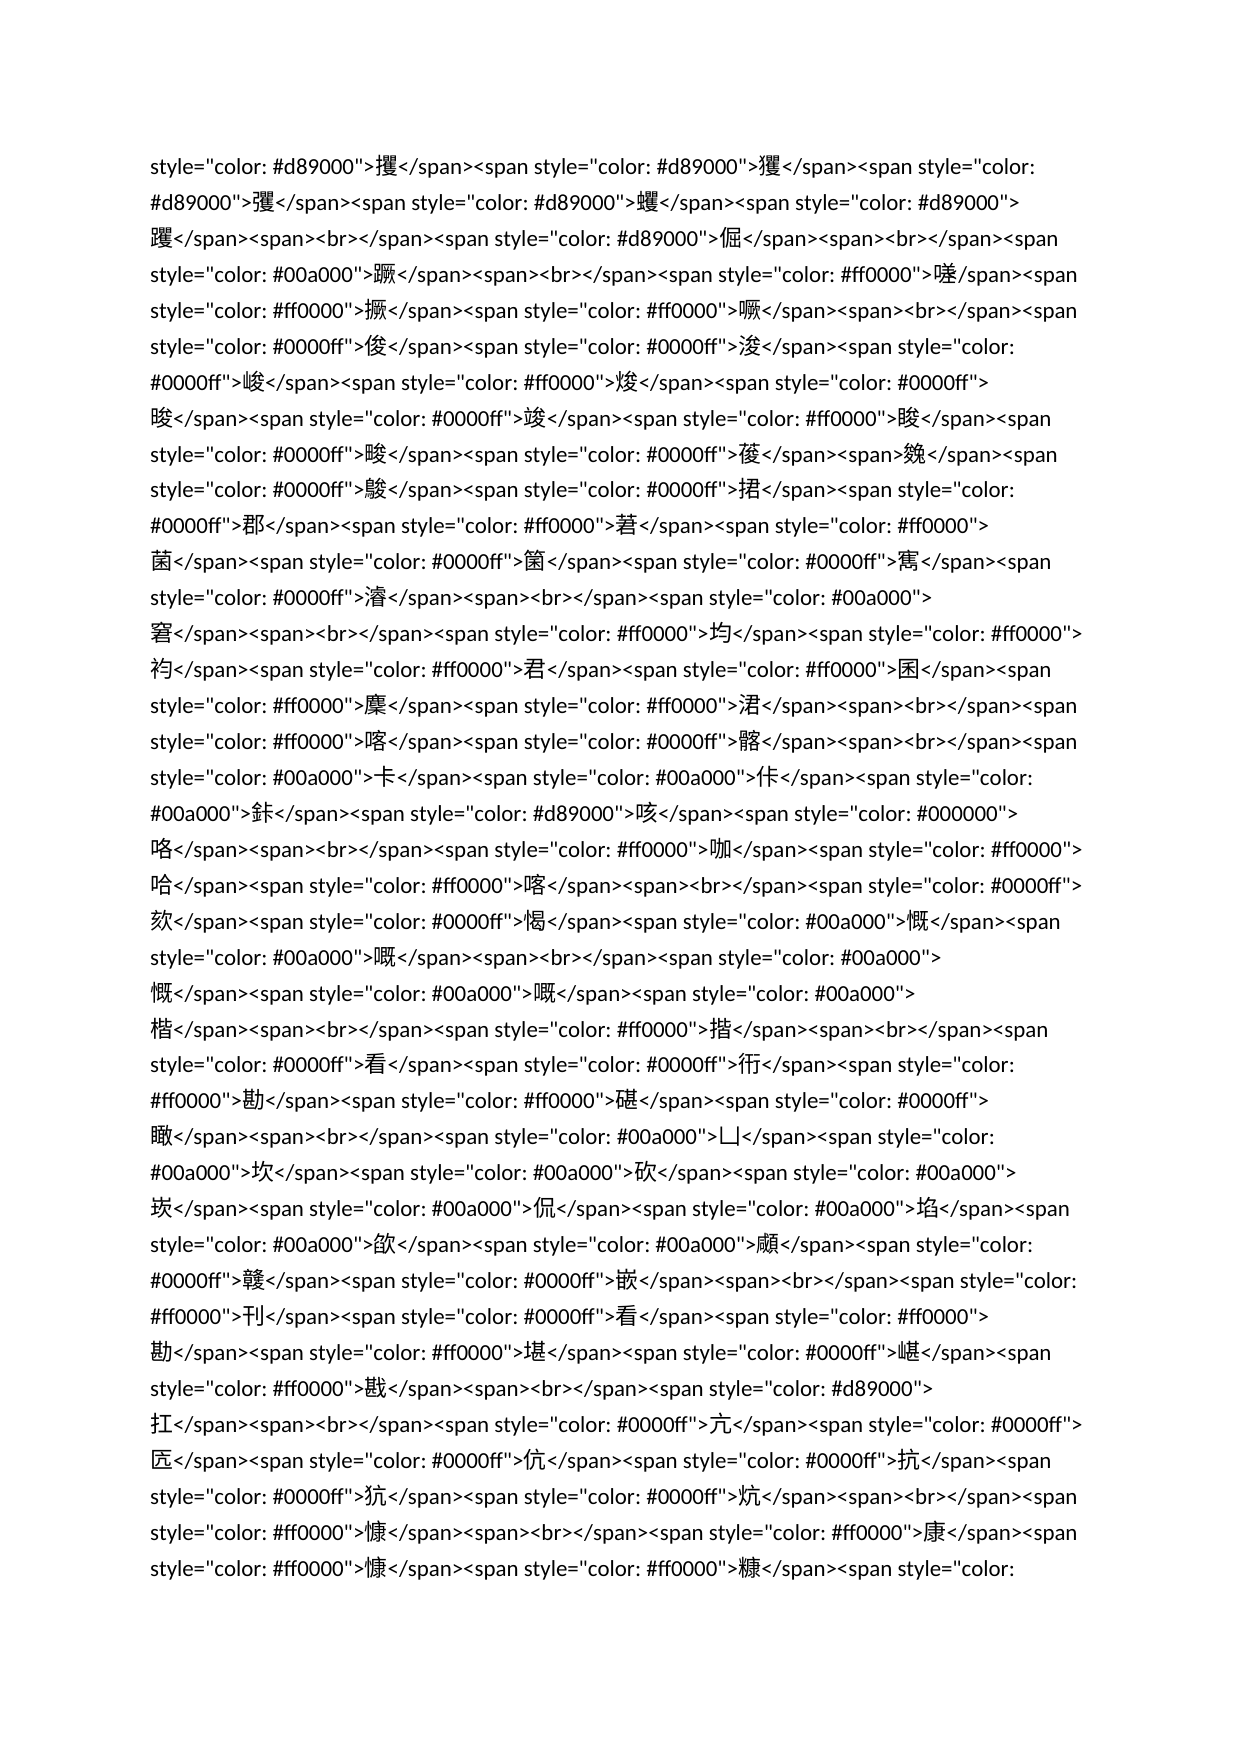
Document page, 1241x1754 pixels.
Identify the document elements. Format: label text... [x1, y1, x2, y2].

text <span style="color: #ff0000">扃</span><span><br></span><span style="color: #00a000">冏</span><span style="color: #00a000">囧</span><span style="color: #00a000">泂</span><span style="color: #00a000">炯</span><span style="color: #00a000">迥</span><span style="color: #ff0000">扃</span><span style="color: #00a000">炅</span><span style="color: #00a000">窘</span><span style="color: #00a000">褧</span><span><br></span><span style="color: #ff0000">冂</span><span style="color: #ff0000">坰</span><span style="color: #ff0000">扃</span><span style="color: #00a000">駉</span><span><br></span><span style="color: #0000ff">臼</span><span style="color: #0000ff">舅</span><span style="color: #ff0000">究</span><span style="color: #0000ff">疚</span><span style="color: #0000ff">柩</span><span style="color: #0000ff">咎</span><span style="color: #0000ff">捄</span><span style="color: #0000ff">救</span><span style="color: #0000ff">就</span><span style="color: #0000ff">僦</span><span><br></span><span style="color: #00a000">九</span><span style="color: #00a000">久</span><span style="color: #00a000">玖</span><span style="color: #00a000">灸</span><span style="color: #ff0000">赳</span><span style="color: #00a000">韭</span><span style="color: #00a000">酒</span><span style="color: #00a000">愀</span><span><br></span><span style="color: #ff0000">丩</span><span style="color: #ff0000">朻</span><span style="color: #ff0000">赳</span><span style="color: #ff0000">究</span><span style="color: #ff0000">揪</span><span style="color: #ff0000">啾</span><span style="color: #ff0000">揫</span><span style="color: #ff0000">摎</span><span style="color: #ff0000">樛</span><span style="color: #d89000">蝤</span><span style="color: #0000ff">噍</span><span><br></span><span>𦥑</span><span style="color: #d89000">局</span><span style="color: #d89000">挶</span><span style="color: #d89000">焗</span><span style="color: #ff0000">梮</span><span style="color: #d89000">跼</span><span style="color: #ff0000">匊</span><span style="color: #ff0000">掬</span><span style="color: #d89000">椈</span><span style="color: #d89000">菊</span><span style="color: #ff0000">踘</span><span style="color: #ff0000">鞠</span><span style="color: #d89000">桔</span><span style="color: #d89000">湨</span><span style="color: #d89000">輂</span><span style="color: #d89000">橘</span><span style="color: #ff0000">鞫</span><span><br></span><span style="color: #0000ff">巨</span><span style="color: #0000ff">拒</span><span style="color: #0000ff">炬</span><span style="color: #0000ff">苣</span><span style="color: #0000ff">秬</span><span style="color: #0000ff">粔</span><span style="color: #0000ff">蚷</span><span style="color: #0000ff">距</span><span style="color: #0000ff">駏</span><span style="color: #0000ff">句</span><span style="color: #d89000">足</span><span style="color: #00a000">沮</span><span style="color: #0000ff">怚</span><span style="color: #0000ff">具</span><span style="color: #0000ff">俱</span><span style="color: #0000ff">埧</span><span style="color: #0000ff">冣</span><span style="color: #0000ff">聚</span><span>䀠</span><span style="color: #0000ff">瞿</span><span style="color: #0000ff">倨</span><span style="color: #0000ff">踞</span><span style="color: #0000ff">虡</span><span style="color: #d89000">懅</span><span style="color: #0000ff">遽</span><span style="color: #0000ff">醵</span><span style="color: #0000ff">躆</span><span style="color: #0000ff">鐻</span><span style="color: #ff0000">据</span><span><br></span><span style="color: #00a000">沮</span><span style="color: #00a000">咀</span><span style="color: #ff0000">苴</span><span style="color: #00a000">弆</span><span style="color: #00a000">柜</span><span style="color: #00a000">矩</span><span style="color: #00a000">枸</span><span style="color: #00a000">竘</span><span style="color: #00a000">蒟</span><span style="color: #00a000">莒</span><span style="color: #00a000">筥</span><span style="color: #00a000">椇</span><span style="color: #00a000">萭</span><span style="color: #00a000">踽</span><span style="color: #d89000">籧</span><span><br></span><span style="color: #00a000">且</span><span style="color: #00a000">沮</span><span style="color: #ff0000">狙</span><span style="color: #ff0000">苴</span><span style="color: #ff0000">砠</span><span style="color: #ff0000">疽</span><span style="color: #ff0000">罝</span><span style="color: #ff0000">蛆</span><span style="color: #0000ff">趄</span><span style="color: #ff0000">菹</span><span style="color: #ff0000">葅</span><span style="color: #ff0000">雎</span><span style="color: #ff0000">拘</span><span style="color: #ff0000">痀</span><span style="color: #ff0000">居</span><span style="color: #ff0000">据</span><span style="color: #ff0000">琚</span><span style="color: #ff0000">椐</span><span style="color: #ff0000">腒</span><span style="color: #ff0000">裾</span><span style="color: #ff0000">鶋</span><span style="color: #0000ff">俱</span><span><br></span><span style="color: #00a000">卷</span><span style="color: #0000ff">帣</span><span style="color: #0000ff">倦</span><span style="color: #0000ff">眷</span><span style="color: #0000ff">圈</span><span style="color: #0000ff">睠</span><span style="color: #0000ff">悁</span><span style="color: #0000ff">狷</span><span style="color: #0000ff">睊</span><span style="color: #0000ff">罥</span><span style="color: #0000ff">鄄</span><span style="color: #0000ff">楗</span><span><br></span><span style="color: #00a000">卷</span><span style="color: #0000ff">帣</span><span><br></span><span style="color: #ff0000">身</span><span style="color: #ff0000">涓</span><span style="color: #0000ff">悁</span><span style="color: #ff0000">捐</span><span style="color: #ff0000">娟</span><span style="color: #0000ff">鞙</span><span style="color: #0000ff">圈</span><span style="color: #ff0000">朘</span><span style="color: #ff0000">蠲</span><span><br></span><span style="color: #d89000">亅</span><span style="color: #d89000">孓</span><span style="color: #d89000">抉</span><span style="color: #d89000">玦</span><span style="color: #d89000">芵</span><span style="color: #d89000">趹</span><span style="color: #d89000">觖</span><span>𧮫</span><span style="color: #00a000">角</span><span style="color: #d89000">捔</span><span style="color: #d89000">桷</span><span style="color: #d89000">玨</span><span style="color: #d89000">倔</span><span style="color: #d89000">掘</span><span style="color: #d89000">崛</span><span>䘿</span><span style="color: #d89000">厥</span><span style="color: #d89000">劂</span><span style="color: #d89000">嶡</span><span style="color: #d89000">獗</span><span style="color: #d89000">橛</span><span style="color: #d89000">蕨</span><span style="color: #00a000">蹶</span><span style="color: #d89000">傕</span><span style="color: #d89000">潏</span><span style="color: #d89000">噱</span><span style="color: #d89000">臄</span><span style="color: #d89000">爵</span><span style="color: #d89000">嚼</span><span style="color: #d89000">爝</span><span style="color: #d89000">矍</span><span style="color: #d89000">戄</span><span style="color: #d89000">攫</span><span style="color: #d89000">玃</span><span style="color: #d89000">彏</span><span style="color: #d89000">蠼</span><span style="color: #d89000">躩</span><span><br></span><span style="color: #d89000">倔</span><span><br></span><span style="color: #00a000">蹶</span><span><br></span><span style="color: #ff0000">嗟</span><span style="color: #ff0000">撅</span><span style="color: #ff0000">噘</span><span><br></span><span style="color: #0000ff">俊</span><span style="color: #0000ff">浚</span><span style="color: #0000ff">峻</span><span style="color: #ff0000">焌</span><span style="color: #0000ff">晙</span><span style="color: #0000ff">竣</span><span style="color: #ff0000">睃</span><span style="color: #0000ff">畯</span><span style="color: #0000ff">葰</span><span>㕙</span><span style="color: #0000ff">鵔</span><span style="color: #0000ff">捃</span><span style="color: #0000ff">郡</span><span style="color: #ff0000">莙</span><span style="color: #ff0000">菌</span><span style="color: #0000ff">箘</span><span style="color: #0000ff">寯</span><span style="color: #0000ff">濬</span><span><br></span><span style="color: #00a000">窘</span><span><br></span><span style="color: #ff0000">均</span><span style="color: #ff0000">袀</span><span style="color: #ff0000">君</span><span style="color: #ff0000">囷</span><span style="color: #ff0000">麇</span><span style="color: #ff0000">涒</span><span><br></span><span style="color: #ff0000">喀</span><span style="color: #0000ff">髂</span><span><br></span><span style="color: #00a000">卡</span><span style="color: #00a000">佧</span><span style="color: #00a000">鉲</span><span style="color: #d89000">咳</span><span style="color: #000000">咯</span><span><br></span><span style="color: #ff0000">咖</span><span style="color: #ff0000">哈</span><span style="color: #ff0000">喀</span><span><br></span><span style="color: #0000ff">欬</span><span style="color: #0000ff">愒</span><span style="color: #00a000">慨</span><span style="color: #00a000">嘅</span><span><br></span><span style="color: #00a000">慨</span><span style="color: #00a000">嘅</span><span style="color: #00a000">楷</span><span><br></span><span style="color: #ff0000">揩</span><span><br></span><span style="color: #0000ff">看</span><span style="color: #0000ff">衎</span><span style="color: #ff0000">勘</span><span style="color: #ff0000">碪</span><span style="color: #0000ff">瞰</span><span><br></span><span style="color: #00a000">凵</span><span style="color: #00a000">坎</span><span style="color: #00a000">砍</span><span style="color: #00a000">崁</span><span style="color: #00a000">侃</span><span style="color: #00a000">埳</span><span style="color: #00a000">欿</span><span style="color: #00a000">顑</span><span style="color: #0000ff">竷</span><span style="color: #0000ff">嵌</span><span><br></span><span style="color: #ff0000">刊</span><span style="color: #0000ff">看</span><span style="color: #ff0000">勘</span><span style="color: #ff0000">堪</span><span style="color: #0000ff">嵁</span><span style="color: #ff0000">戡</span><span><br></span><span style="color: #d89000">扛</span><span><br></span><span style="color: #0000ff">亢</span><span style="color: #0000ff">匟</span><span style="color: #0000ff">伉</span><span style="color: #0000ff">抗</span><span style="color: #0000ff">犺</span><span style="color: #0000ff">炕</span><span><br></span><span style="color: #ff0000">慷</span><span><br></span><span style="color: #ff0000">康</span><span style="color: #ff0000">慷</span><span style="color: #ff0000">糠</span><span style="color: #ff0000">鏮</span><span><br></span><span style="color: #0000ff">犒</span><span style="color: #0000ff">靠</span><span><br></span><span style="color: #00a000">丂</span><span style="color: #00a000">攷</span><span style="color: #00a000">考</span><span style="color: #00a000">拷</span><span style="color: #00a000">烤</span><span style="color: #00a000">栲</span><span style="color: #00a000">熇</span><span><br></span><span style="color: #ff0000">尻</span><span style="color: #d89000">訄</span><span><br></span><span style="color: #d89000">咳</span><span style="color: #0000ff">欬</span><span style="color: #ff0000">揢</span><span><br></span><span style="color: #00a000">可</span><span style="color: #ff0000">克</span><span style="color: #0000ff">氪</span><span style="color: #0000ff">刻</span><span style="color: #0000ff">客</span><span style="color: #0000ff">恪</span><span style="color: #ff0000">喀</span><span style="color: #0000ff">溘</span><span style="color: #0000ff">嗑</span><span style="color: #0000ff">榼</span><span><br></span><span style="color: #00a000">可</span><span style="color: #00a000">坷</span><span style="color: #00a000">岢</span><span style="color: #00a000">哿</span><span style="color: #0000ff">堁</span><span style="color: #00a000">渴</span><span><br></span><span style="color: #0000ff">刻</span><span style="color: #ff0000">珂</span><span style="color: #ff0000">柯</span><span style="color: #ff0000">苛</span><span style="color: #00a000">砢</span><span style="color: #d89000">蚵</span><span style="color: #ff0000">科</span><span style="color: #ff0000">蝌</span><span style="color: #ff0000">趷</span><span style="color: #ff0000">棵</span><span style="color: #ff0000">窠</span><span style="color: #ff0000">稞</span><span style="color: #ff0000">髁</span><span style="color: #0000ff">搕</span><span style="color: #ff0000">磕</span><span style="color: #ff0000">瞌</span><span style="color: #ff0000">薖</span><span><br></span><span style="color: #0000ff">掯</span><span style="color: #00a000">啃</span><span style="color: #0000ff">裉</span><span><br></span><span style="color: #00a000">肯</span><span style="color: #00a000">啃</span><span><br></span><span style="color: #00a000">肯</span><span><br></span><span style="color: #ff0000">坑</span><span style="color: #ff0000">吭</span><span style="color: #ff0000">阬</span><span style="color: #ff0000">牼</span><span style="color: #ff0000">誙</span><span><br></span><span style="color: #0000ff">空</span><span style="color: #0000ff">控</span><span style="color: #0000ff">鞚</span><span><br></span><span style="color: #00a000">孔</span><span style="color: #00a000">恐</span><span style="color: #00a000">倥</span><span style="color: #ff0000">悾</span><span><br></span><span style="color: #0000ff">空</span><span style="color: #00a000">倥</span><span style="color: #d89000">涳</span><span style="color: #ff0000">悾</span><span style="color: #ff0000">崆</span><span style="color: #ff0000">箜</span><span><br></span><span style="color: #0000ff">叩</span><span style="color: #0000ff">扣</span><span style="color: #0000ff">佝</span><span style="color: #0000ff">怐</span><span style="color: #0000ff">寇</span><span style="color: #0000ff">蔻</span><span style="color: #0000ff">簆</span><span style="color: #0000ff">鷇</span><span><br></span><span style="color: #00a000">口</span><span><br></span><span style="color: #ff0000">彄</span><span><br></span><span style="color: #ff0000">矻</span><span style="color: #0000ff">酷</span><span><br></span><span style="color: #00a000">苦</span><span style="color: #00a000">楛</span><span><br></span><span style="color: #ff0000">刳</span><span style="color: #ff0000">枯</span><span style="color: #ff0000">骷</span><span style="color: #ff0000">哭</span><span style="color: #ff0000">堀</span><span style="color: #ff0000">窟</span><span><br></span><span style="color: #0000ff">胯</span><span style="color: #0000ff">跨</span><span style="color: #0000ff">骻</span><span><br></span><span style="color: #00a000">侉</span><span style="color: #00a000">垮</span><span style="color: #ff0000">咵</span><span><br></span><span style="color: #ff0000">夸</span><span style="color: #ff0000">姱</span><span><br></span><span style="color: #0000ff">巜</span><span style="color: #0000ff">快</span><span style="color: #0000ff">筷</span><span style="color: #0000ff">廥</span><span style="color: #0000ff">旝</span><span style="color: #00a000">蒯</span><span><br></span><span style="color: #00a000">蒯</span><span><br></span><span style="color: #00a000">梡</span><span style="color: #00a000">款</span><span style="color: #00a000">窾</span> [150, 150, 1090, 1583]
